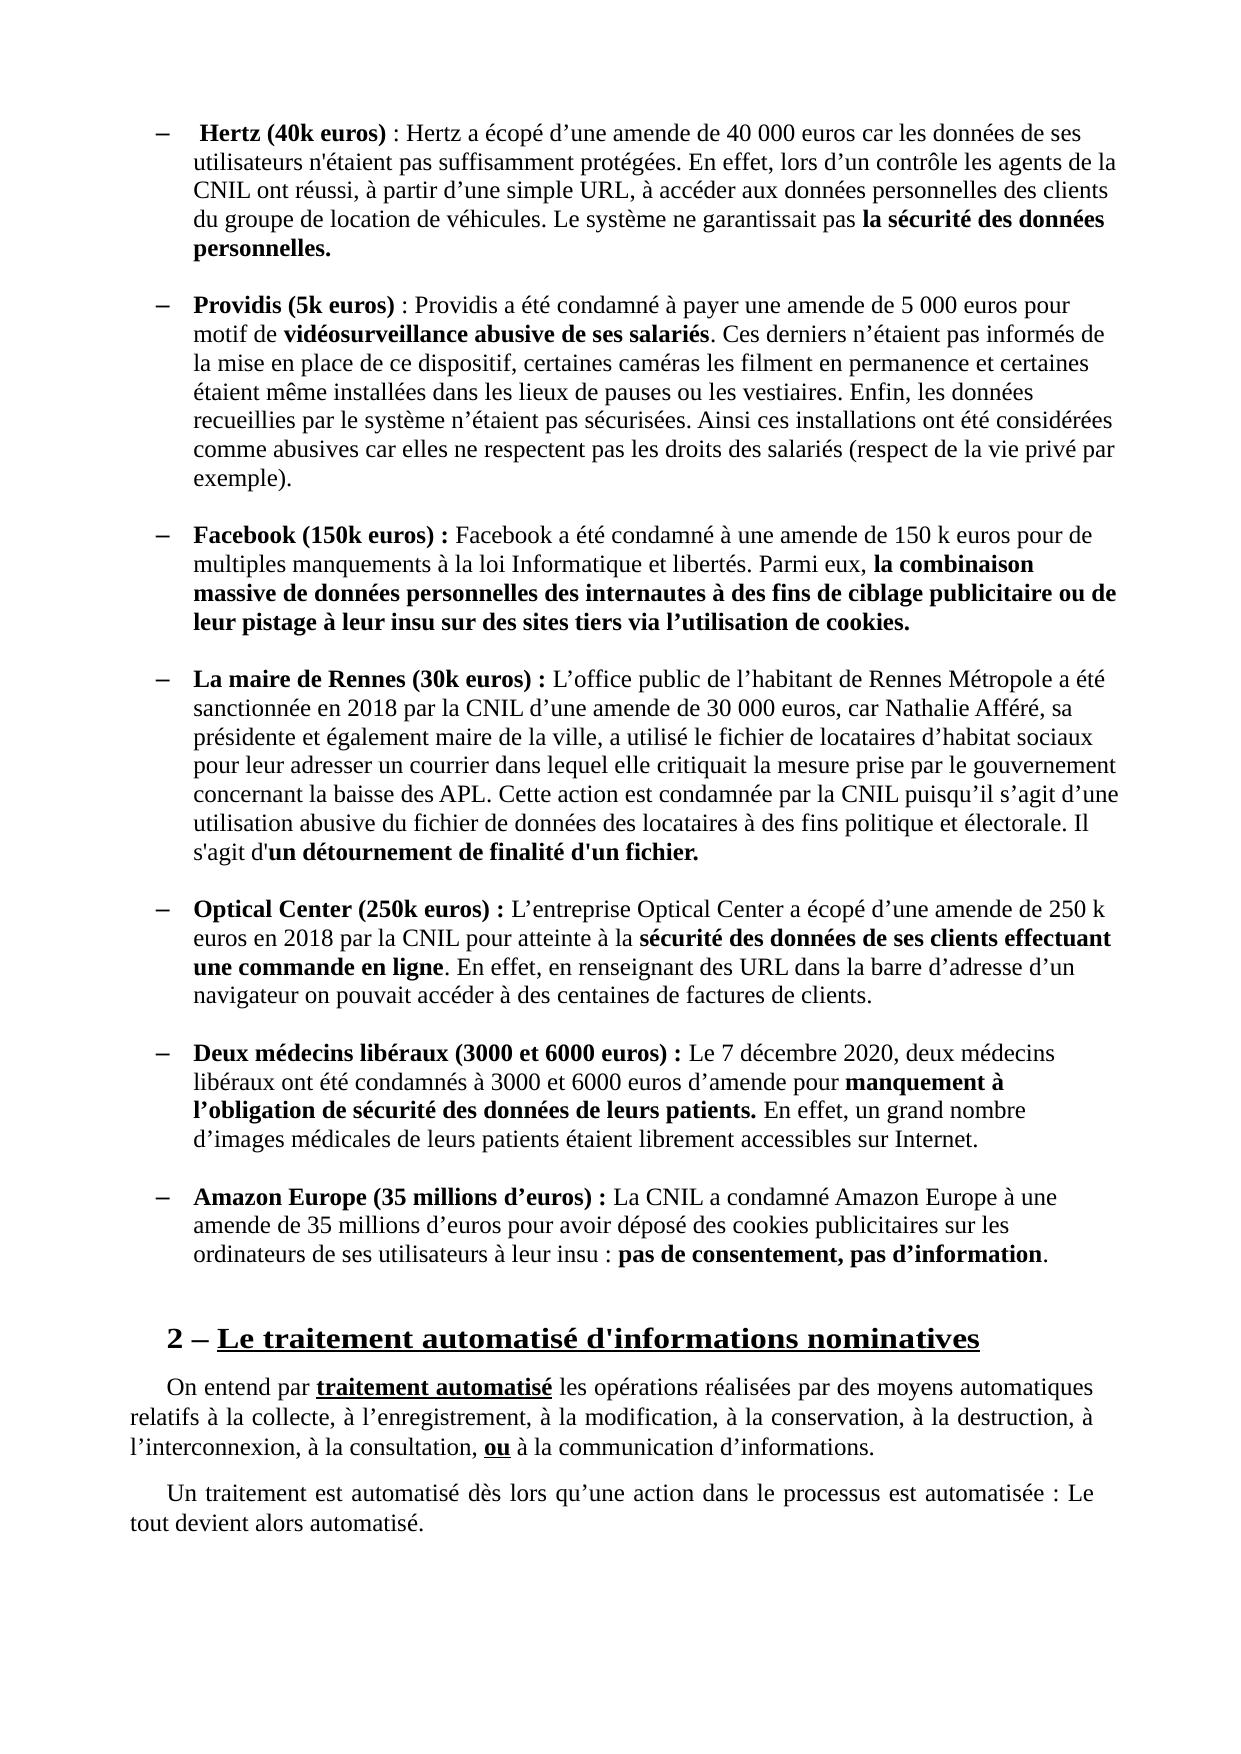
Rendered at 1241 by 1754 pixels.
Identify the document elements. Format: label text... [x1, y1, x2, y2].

text On entend par traitement automatisé les opérations réalisées par des moyens automatiques relatifs à la collecte, à l’enregistrement, à la modification, à la conservation, à la destruction, à l’interconnexion, à la consultation, ou à la communication d’informations. [130, 1372, 1094, 1461]
list Facebook (150k euros) : Facebook a été condamné à une amende de 150 k euros pour de multiples manquements à la loi Informatique et libertés. Parmi eux, la combinaison massive de données personnelles des internautes à des fins de ciblage publicitaire ou de leur pistage à leur insu sur des sites tiers via l’utilisation de cookies. [156, 521, 1122, 636]
list Amazon Europe (35 millions d’euros) : La CNIL a condamné Amazon Europe à une amende de 35 millions d’euros pour avoir déposé des cookies publicitaires sur les ordinateurs de ses utilisateurs à leur insu : pas de consentement, pas d’information. [156, 1182, 1122, 1268]
list Hertz (40k euros) : Hertz a écopé d’une amende de 40 000 euros car les données de ses utilisateurs n'étaient pas suffisamment protégées. En effet, lors d’un contrôle les agents de la CNIL ont réussi, à partir d’une simple URL, à accéder aux données personnelles des clients du groupe de location de véhicules. Le système ne garantissait pas la sécurité des données personnelles. [156, 118, 1122, 262]
text 2 – Le traitement automatisé d'informations nominatives [130, 1321, 1094, 1355]
list Optical Center (250k euros) : L’entreprise Optical Center a écopé d’une amende de 250 k euros en 2018 par la CNIL pour atteinte à la sécurité des données de ses clients effectuant une commande en ligne. En effet, en renseignant des URL dans la barre d’adresse d’un navigateur on pouvait accéder à des centaines de factures de clients. [156, 894, 1122, 1009]
list Providis (5k euros) : Providis a été condamné à payer une amende de 5 000 euros pour motif de vidéosurveillance abusive de ses salariés. Ces derniers n’étaient pas informés de la mise en place de ce dispositif, certaines caméras les filment en permanence et certaines étaient même installées dans les lieux de pauses ou les vestiaires. Enfin, les données recueillies par le système n’étaient pas sécurisées. Ainsi ces installations ont été considérées comme abusives car elles ne respectent pas les droits des salariés (respect de la vie privé par exemple). [156, 291, 1122, 492]
list Deux médecins libéraux (3000 et 6000 euros) : Le 7 décembre 2020, deux médecins libéraux ont été condamnés à 3000 et 6000 euros d’amende pour manquement à l’obligation de sécurité des données de leurs patients. En effet, un grand nombre d’images médicales de leurs patients étaient librement accessibles sur Internet. [156, 1038, 1122, 1153]
list La maire de Rennes (30k euros) : L’office public de l’habitant de Rennes Métropole a été sanctionnée en 2018 par la CNIL d’une amende de 30 000 euros, car Nathalie Afféré, sa présidente et également maire de la ville, a utilisé le fichier de locataires d’habitat sociaux pour leur adresser un courrier dans lequel elle critiquait la mesure prise par le gouvernement concernant la baisse des APL. Cette action est condamnée par la CNIL puisqu’il s’agit d’une utilisation abusive du fichier de données des locataires à des fins politique et électorale. Il s'agit d'un détournement de finalité d'un fichier. [156, 664, 1122, 866]
text Un traitement est automatisé dès lors qu’une action dans le processus est automatisée : Le tout devient alors automatisé. [130, 1478, 1094, 1537]
